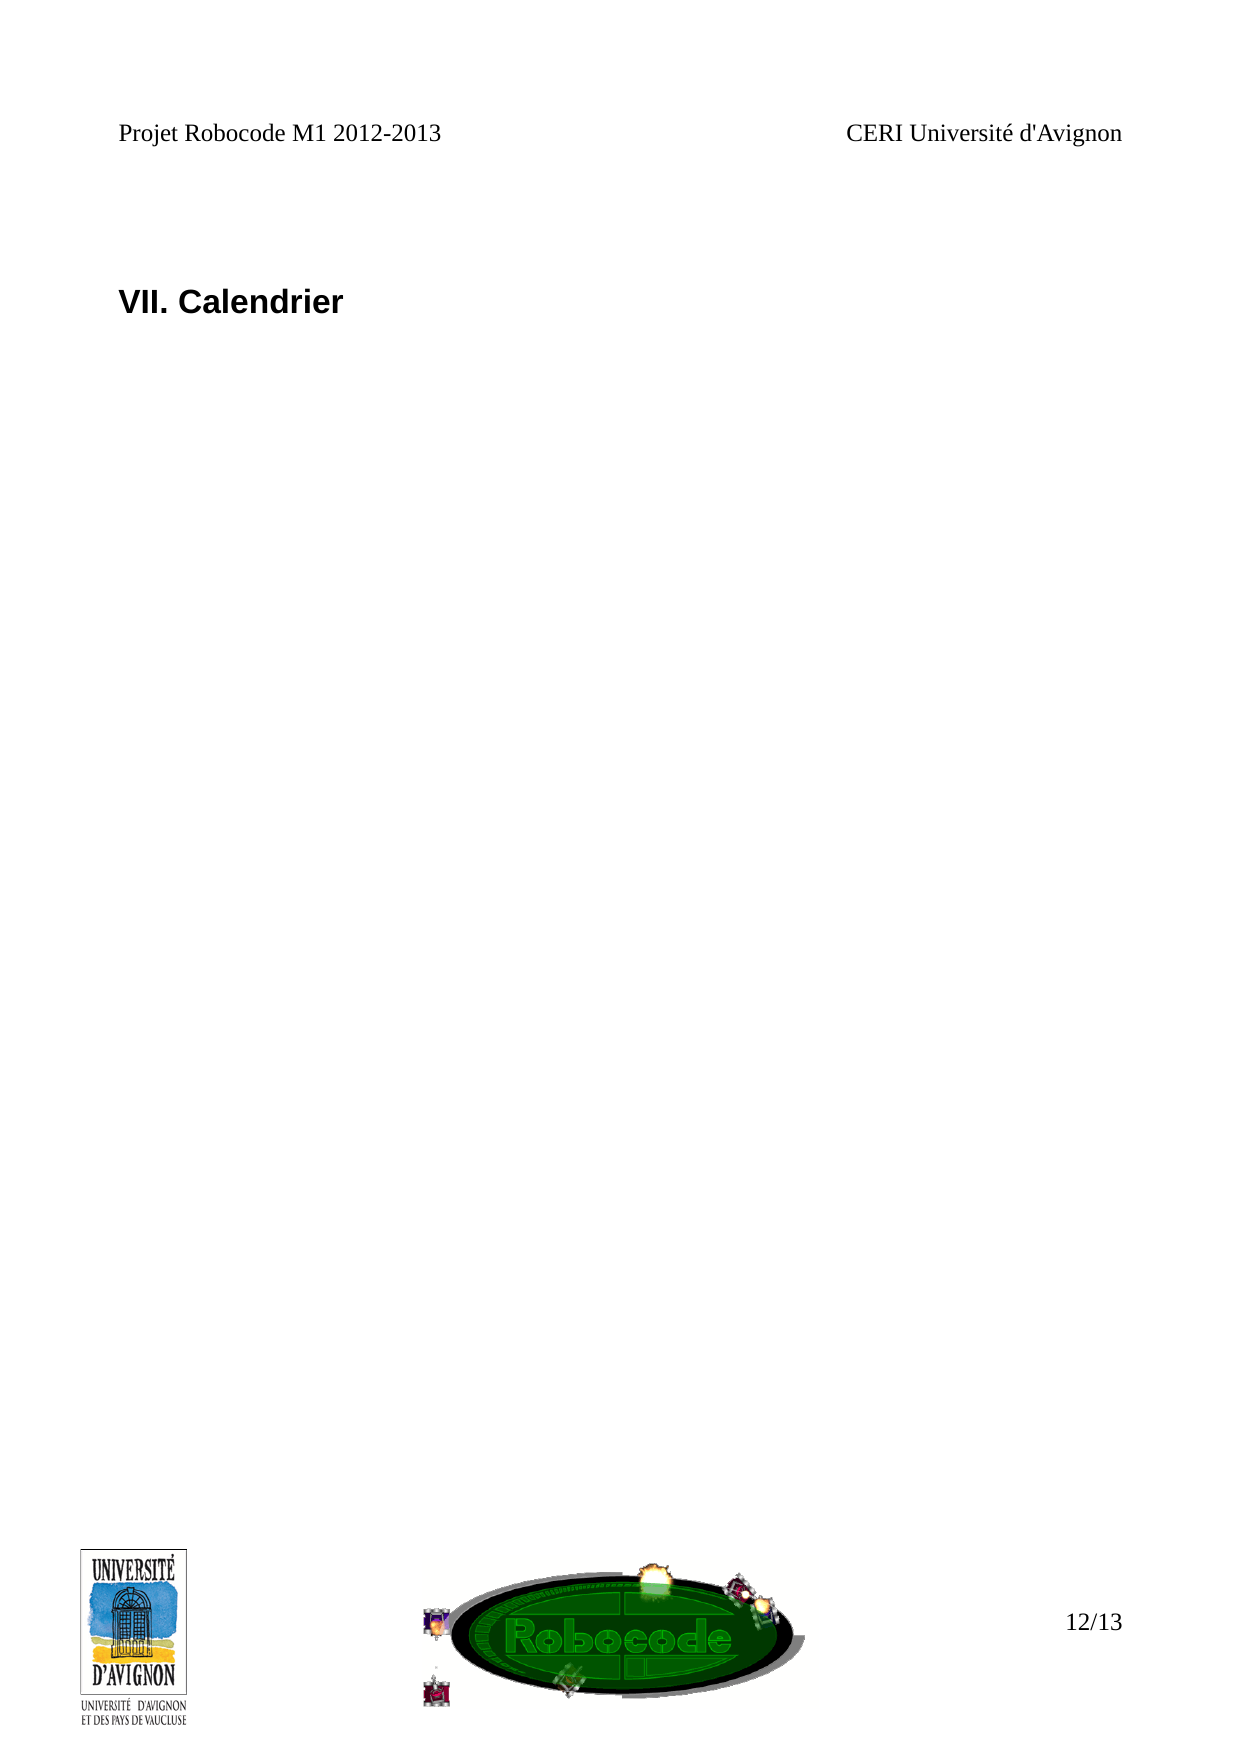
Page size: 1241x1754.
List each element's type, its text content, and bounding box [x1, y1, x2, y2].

picture [421, 1555, 819, 1709]
picture [80, 1549, 187, 1736]
subtitle Calendrier [118, 281, 1122, 320]
